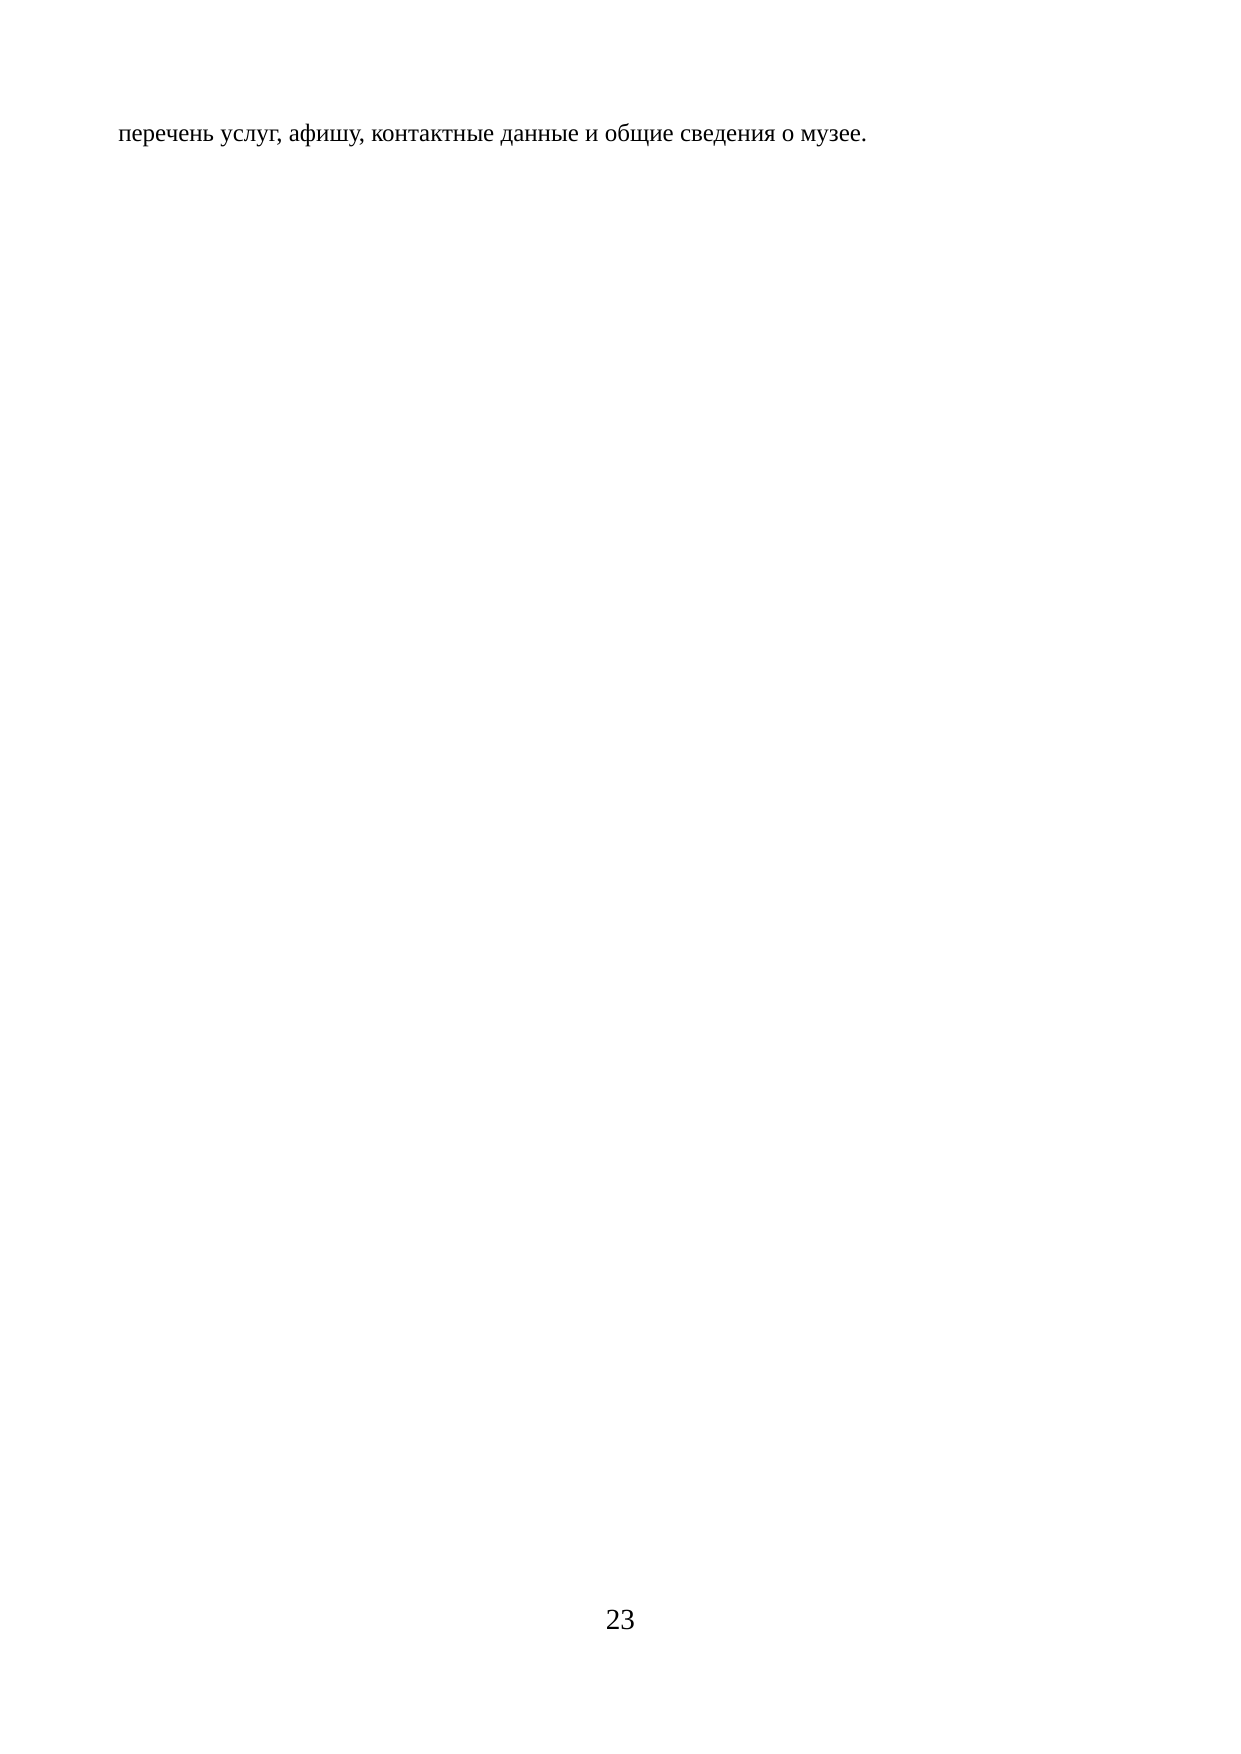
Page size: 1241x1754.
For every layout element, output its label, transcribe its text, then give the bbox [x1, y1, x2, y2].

text перечень услуг, афишу, контактные данные и общие сведения о музее. [118, 118, 1122, 147]
